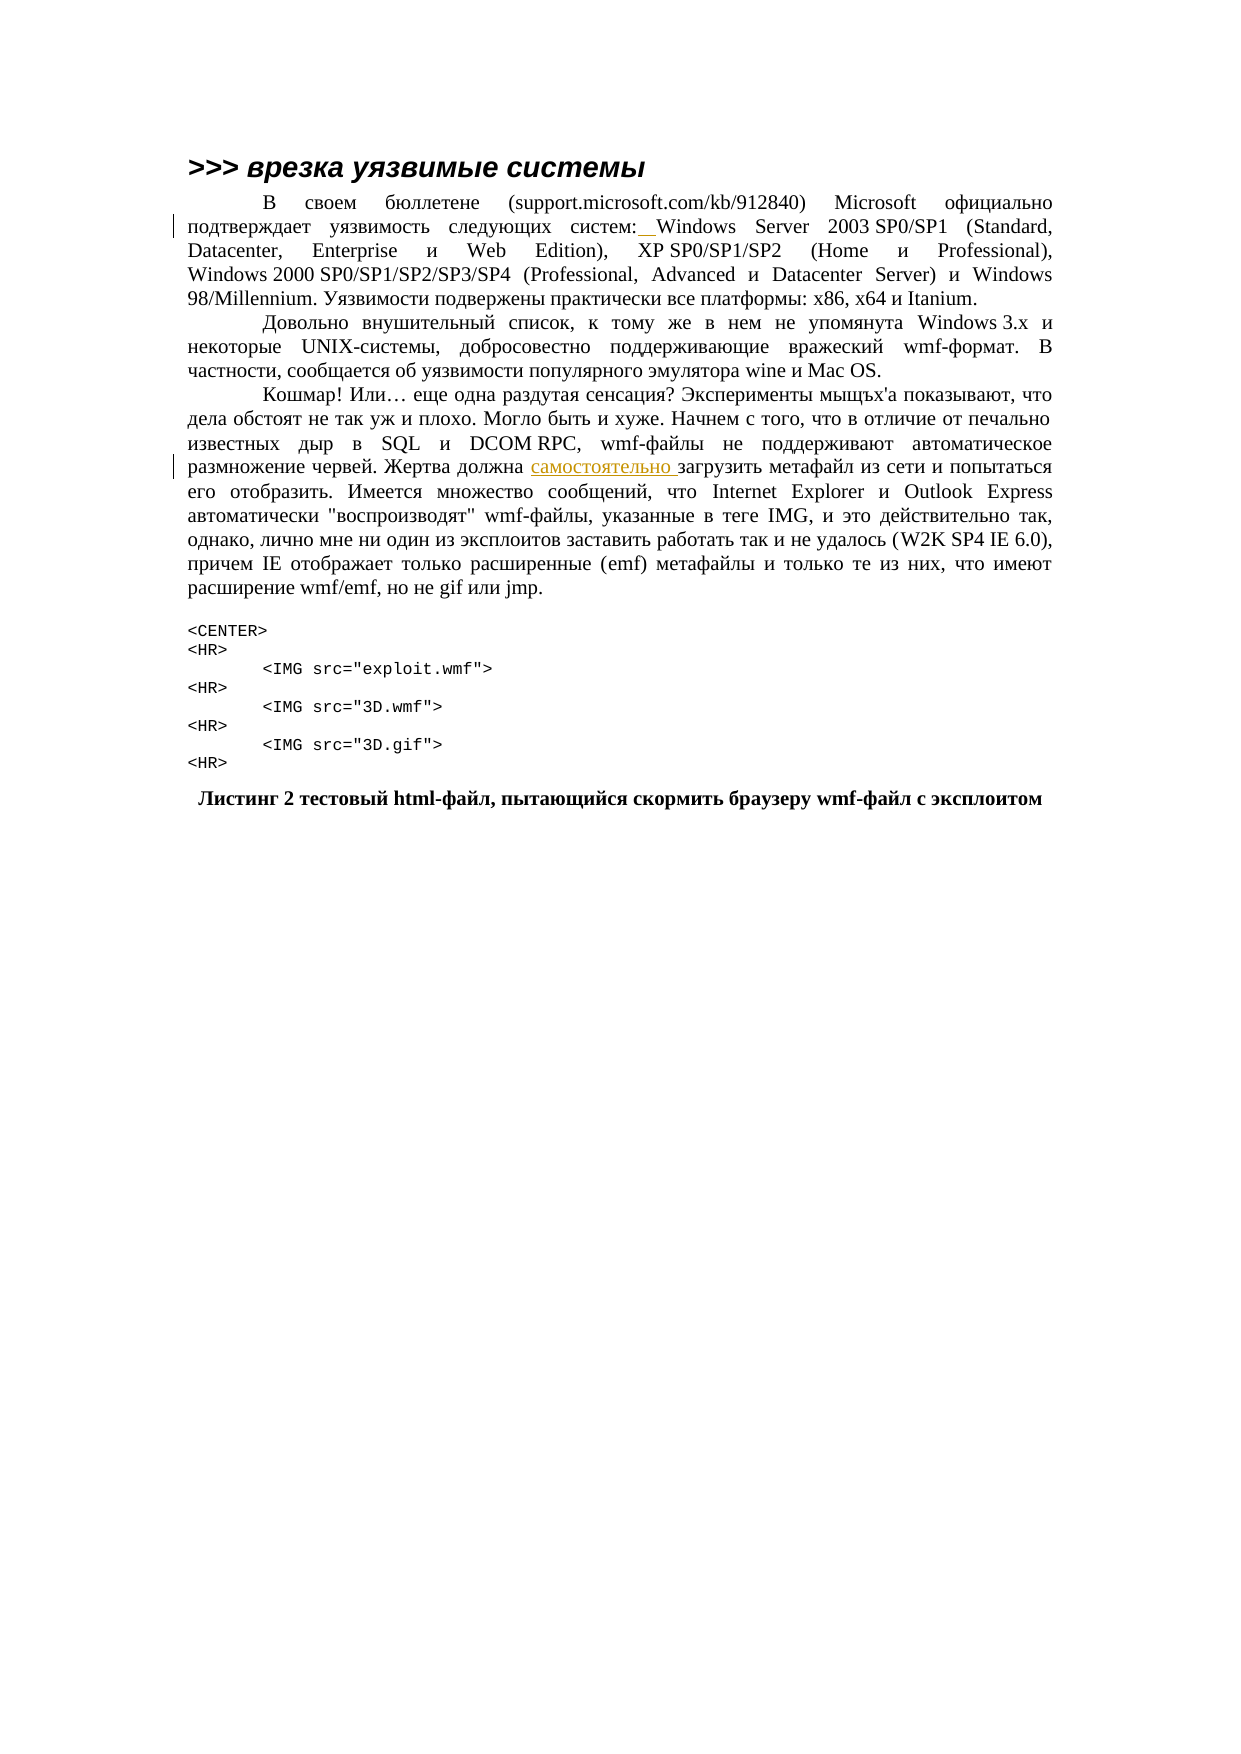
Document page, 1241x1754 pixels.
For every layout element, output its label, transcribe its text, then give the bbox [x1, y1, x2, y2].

text Кошмар! Или… еще одна раздутая сенсация? Эксперименты мыщъх'а показывают, что дела обстоят не так уж и плохо. Могло быть и хуже. Начнем с того, что в отличие от печально известных дыр в SQL и DCOM RPC, wmf-файлы не поддерживают автоматическое размножение червей. Жертва должна самостоятельно загрузить метафайл из сети и попытаться его отобразить. Имеется множество сообщений, что Internet Explorer и Outlook Express автоматически "воспроизводят" wmf-файлы, указанные в теге IMG, и это действительно так, однако, лично мне ни один из эксплоитов заставить работать так и не удалось (W2K SP4 IE 6.0), причем IE отображает только расширенные (emf) метафайлы и только те из них, что имеют расширение wmf/emf, но не gif или jmp. [187, 382, 1053, 599]
text <HR> [187, 679, 1053, 698]
text <HR> [187, 755, 1053, 774]
text <IMG src="3D.wmf"> [187, 698, 1053, 717]
text <CENTER> [187, 623, 1053, 642]
text Листинг 2 тестовый html-файл, пытающийся скормить браузеру wmf-файл с эксплоитом [187, 786, 1053, 810]
text <IMG src="3D.gif"> [187, 736, 1053, 755]
subtitle >>> врезка уязвимые системы [187, 150, 1053, 183]
text В своем бюллетене (support.microsoft.com/kb/912840) Microsoft официально подтверждает уязвимость следующих систем: Windows Server 2003 SP0/SP1 (Standard, Datacenter, Enterprise и Web Edition), XP SP0/SP1/SP2 (Home и Professional), Windows 2000 SP0/SP1/SP2/SP3/SP4 (Professional, Advanced и Datacenter Server) и Windows 98/Millennium. Уязвимости подвержены практически все платформы: x86, x64 и Itanium. [187, 190, 1053, 310]
text <IMG src="exploit.wmf"> [187, 661, 1053, 679]
text <HR> [187, 642, 1053, 661]
text <HR> [187, 717, 1053, 736]
text Довольно внушительный список, к тому же в нем не упомянута Windows 3.x и некоторые UNIX-системы, добросовестно поддерживающие вражеский wmf-формат. В частности, сообщается об уязвимости популярного эмулятора wine и Mac OS. [187, 310, 1053, 382]
